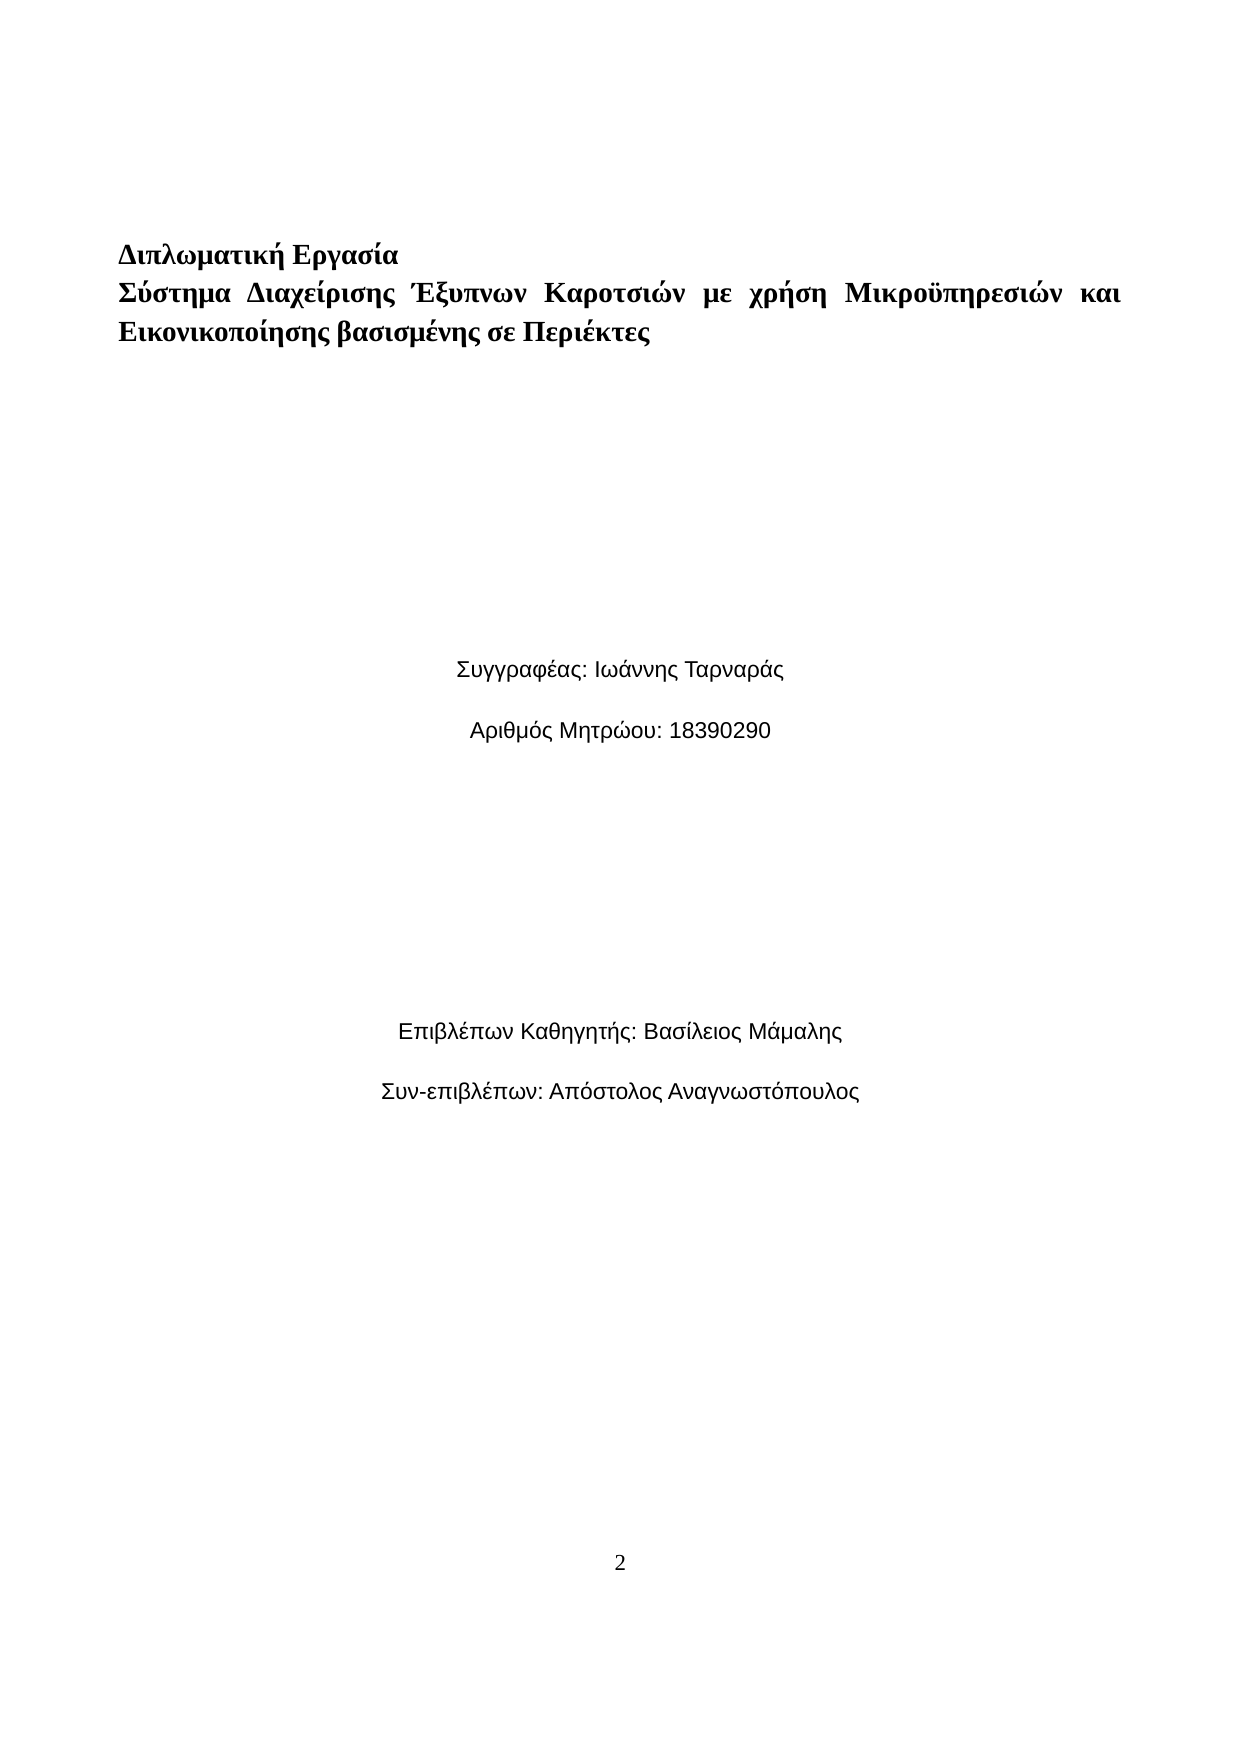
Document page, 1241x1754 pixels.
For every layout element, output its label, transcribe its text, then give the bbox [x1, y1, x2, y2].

subtitle Σύστημα Διαχείρισης Έξυπνων Καροτσιών με χρήση Μικροϋπηρεσιών και Εικονικοποίησης βασισμένης σε Περιέκτες [118, 237, 1122, 348]
text Επιβλέπων Καθηγητής: Βασίλειος Μάμαλης [118, 1018, 1122, 1044]
text Συν-επιβλέπων: Απόστολος Αναγνωστόπουλος [118, 1078, 1122, 1104]
text Αριθμός Μητρώου: 18390290 [118, 717, 1122, 743]
text Συγγραφέας: Ιωάννης Ταρναράς [118, 656, 1122, 683]
subtitle Διπλωματική Εργασία [118, 237, 399, 271]
